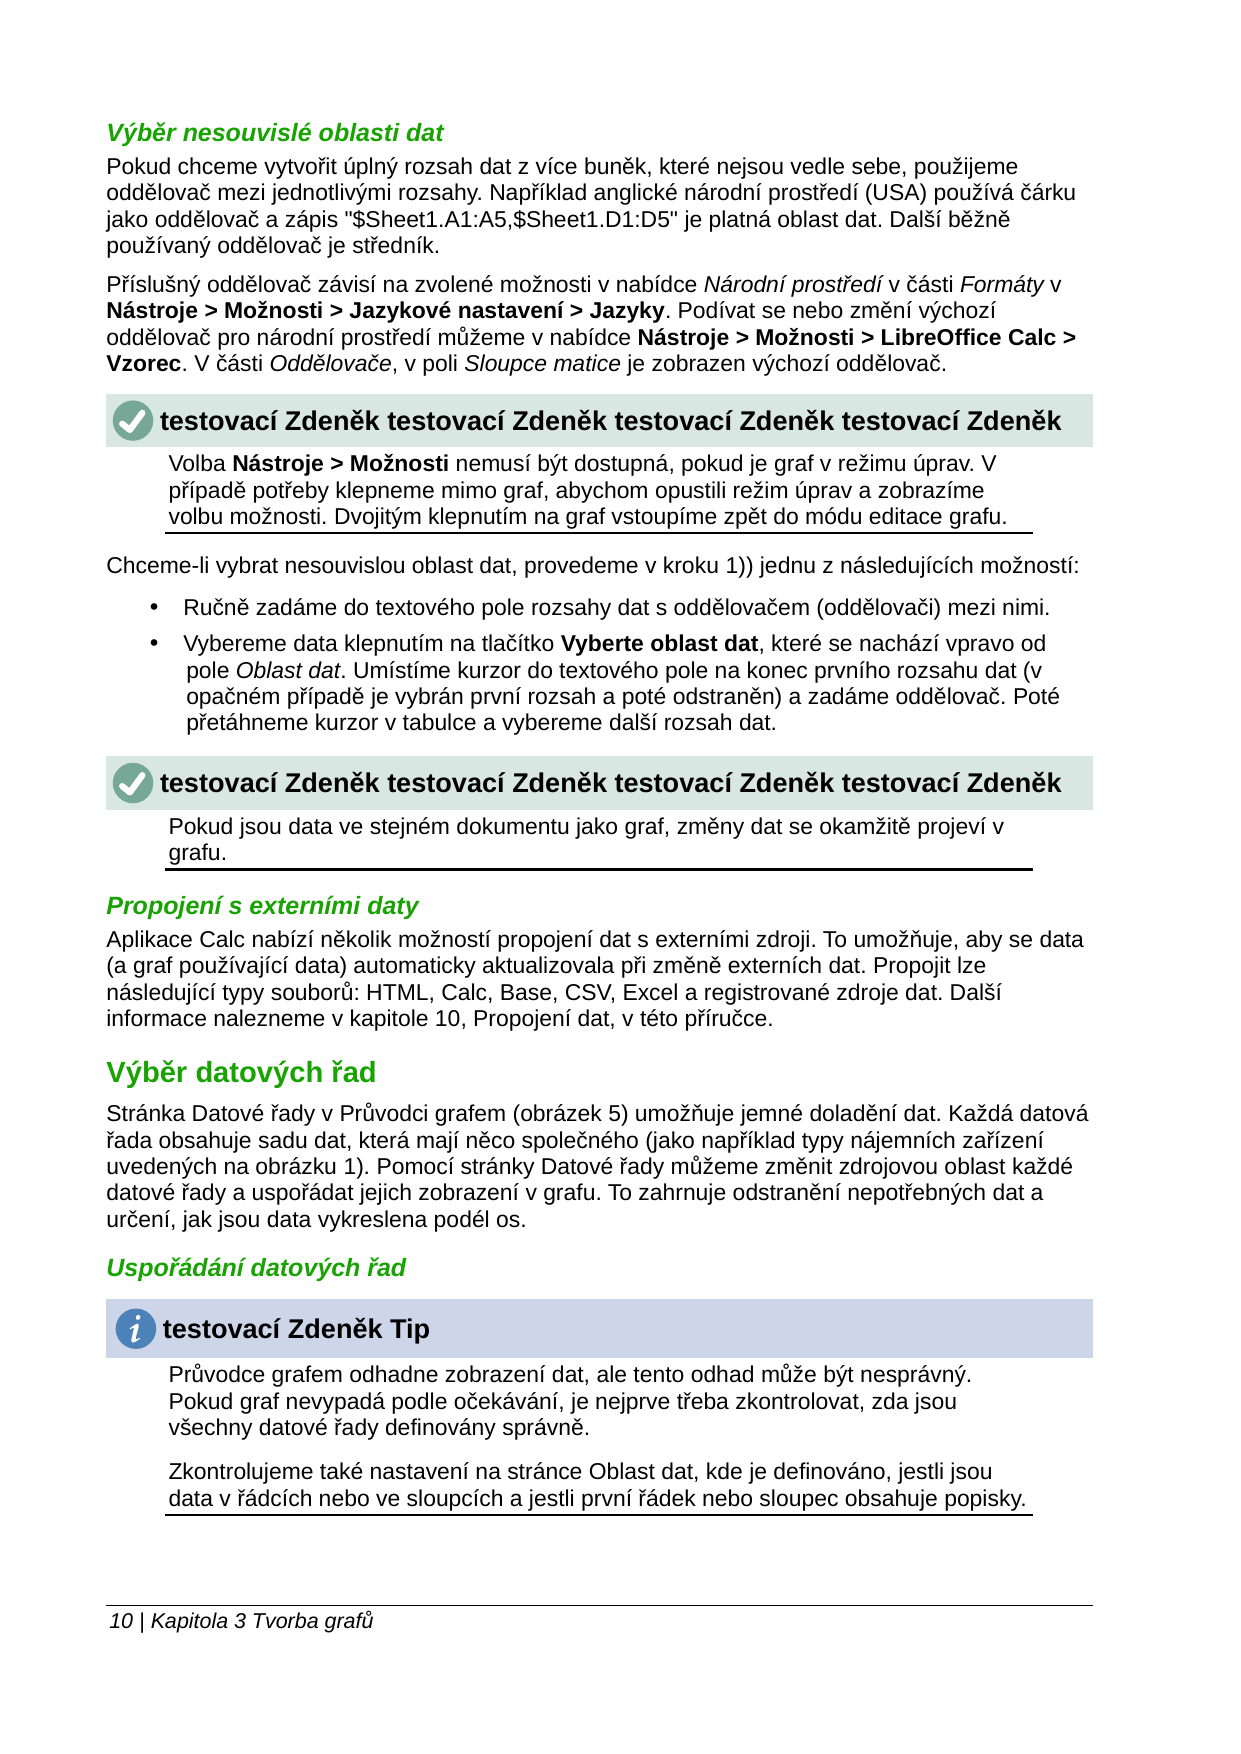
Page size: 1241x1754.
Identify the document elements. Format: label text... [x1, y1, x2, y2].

text Příslušný oddělovač závisí na zvolené možnosti v nabídce Národní prostředí v části Formáty v Nástroje > Možnosti > Jazykové nastavení > Jazyky. Podívat se nebo změní výchozí oddělovač pro národní prostředí můžeme v nabídce Nástroje > Možnosti > LibreOffice Calc > Vzorec. V části Oddělovače, v poli Sloupce matice je zobrazen výchozí oddělovač. [106, 271, 1093, 376]
text Stránka Datové řady v Průvodci grafem (obrázek 5) umožňuje jemné doladění dat. Každá datová řada obsahuje sadu dat, která mají něco společného (jako například typy nájemních zařízení uvedených na obrázku 1). Pomocí stránky Datové řady můžeme změnit zdrojovou oblast každé datové řady a uspořádat jejich zobrazení v grafu. To zahrnuje odstranění nepotřebných dat a určení, jak jsou data vykreslena podél os. [106, 1100, 1093, 1232]
text Aplikace Calc nabízí několik možností propojení dat s externími zdroji. To umožňuje, aby se data (a graf používající data) automaticky aktualizovala při změně externích dat. Propojit lze následující typy souborů: HTML, Calc, Base, CSV, Excel a registrované zdroje dat. Další informace nalezneme v kapitole 10, Propojení dat, v této příručce. [106, 926, 1093, 1031]
subtitle testovací Zdeněk testovací Zdeněk testovací Zdeněk testovací Zdeněk [106, 394, 1093, 447]
subtitle Uspořádání datových řad [106, 1253, 1093, 1281]
list Vybereme data klepnutím na tlačítko Vyberte oblast dat, které se nachází vpravo od pole Oblast dat. Umístíme kurzor do textového pole na konec prvního rozsahu dat (v opačném případě je vybrán první rozsah a poté odstraněn) a zadáme oddělovač. Poté přetáhneme kurzor v tabulce a vybereme další rozsah dat. [144, 627, 1093, 738]
subtitle Výběr datových řad [106, 1055, 1093, 1088]
text Pokud jsou data ve stejném dokumentu jako graf, změny dat se okamžitě projeví v grafu. [165, 810, 1033, 868]
text Průvodce grafem odhadne zobrazení dat, ale tento odhad může být nesprávný. Pokud graf nevypadá podle očekávání, je nejprve třeba zkontrolovat, zda jsou všechny datové řady definovány správně. [165, 1358, 1033, 1440]
subtitle Propojení s externími daty [106, 891, 1093, 920]
subtitle testovací Zdeněk Tip [106, 1299, 1093, 1358]
text Volba Nástroje > Možnosti nemusí být dostupná, pokud je graf v režimu úprav. V případě potřeby klepneme mimo graf, abychom opustili režim úprav a zobrazíme volbu možnosti. Dvojitým klepnutím na graf vstoupíme zpět do módu editace grafu. [165, 447, 1033, 532]
subtitle testovací Zdeněk testovací Zdeněk testovací Zdeněk testovací Zdeněk [106, 756, 1093, 810]
list Ručně zadáme do textového pole rozsahy dat s oddělovačem (oddělovači) mezi nimi. [144, 591, 1093, 621]
text Pokud chceme vytvořit úplný rozsah dat z více buněk, které nejsou vedle sebe, použijeme oddělovač mezi jednotlivými rozsahy. Například anglické národní prostředí (USA) používá čárku jako oddělovač a zápis "$Sheet1.A1:A5,$Sheet1.D1:D5" je platná oblast dat. Další běžně používaný oddělovač je středník. [106, 153, 1093, 258]
text Zkontrolujeme také nastavení na stránce Oblast dat, kde je definováno, jestli jsou data v řádcích nebo ve sloupcích a jestli první řádek nebo sloupec obsahuje popisky. [165, 1455, 1033, 1514]
text Chceme-li vybrat nesouvislou oblast dat, provedeme v kroku 1) jednu z následujících možností: [106, 552, 1093, 578]
subtitle Výběr nesouvislé oblasti dat [106, 118, 1093, 147]
